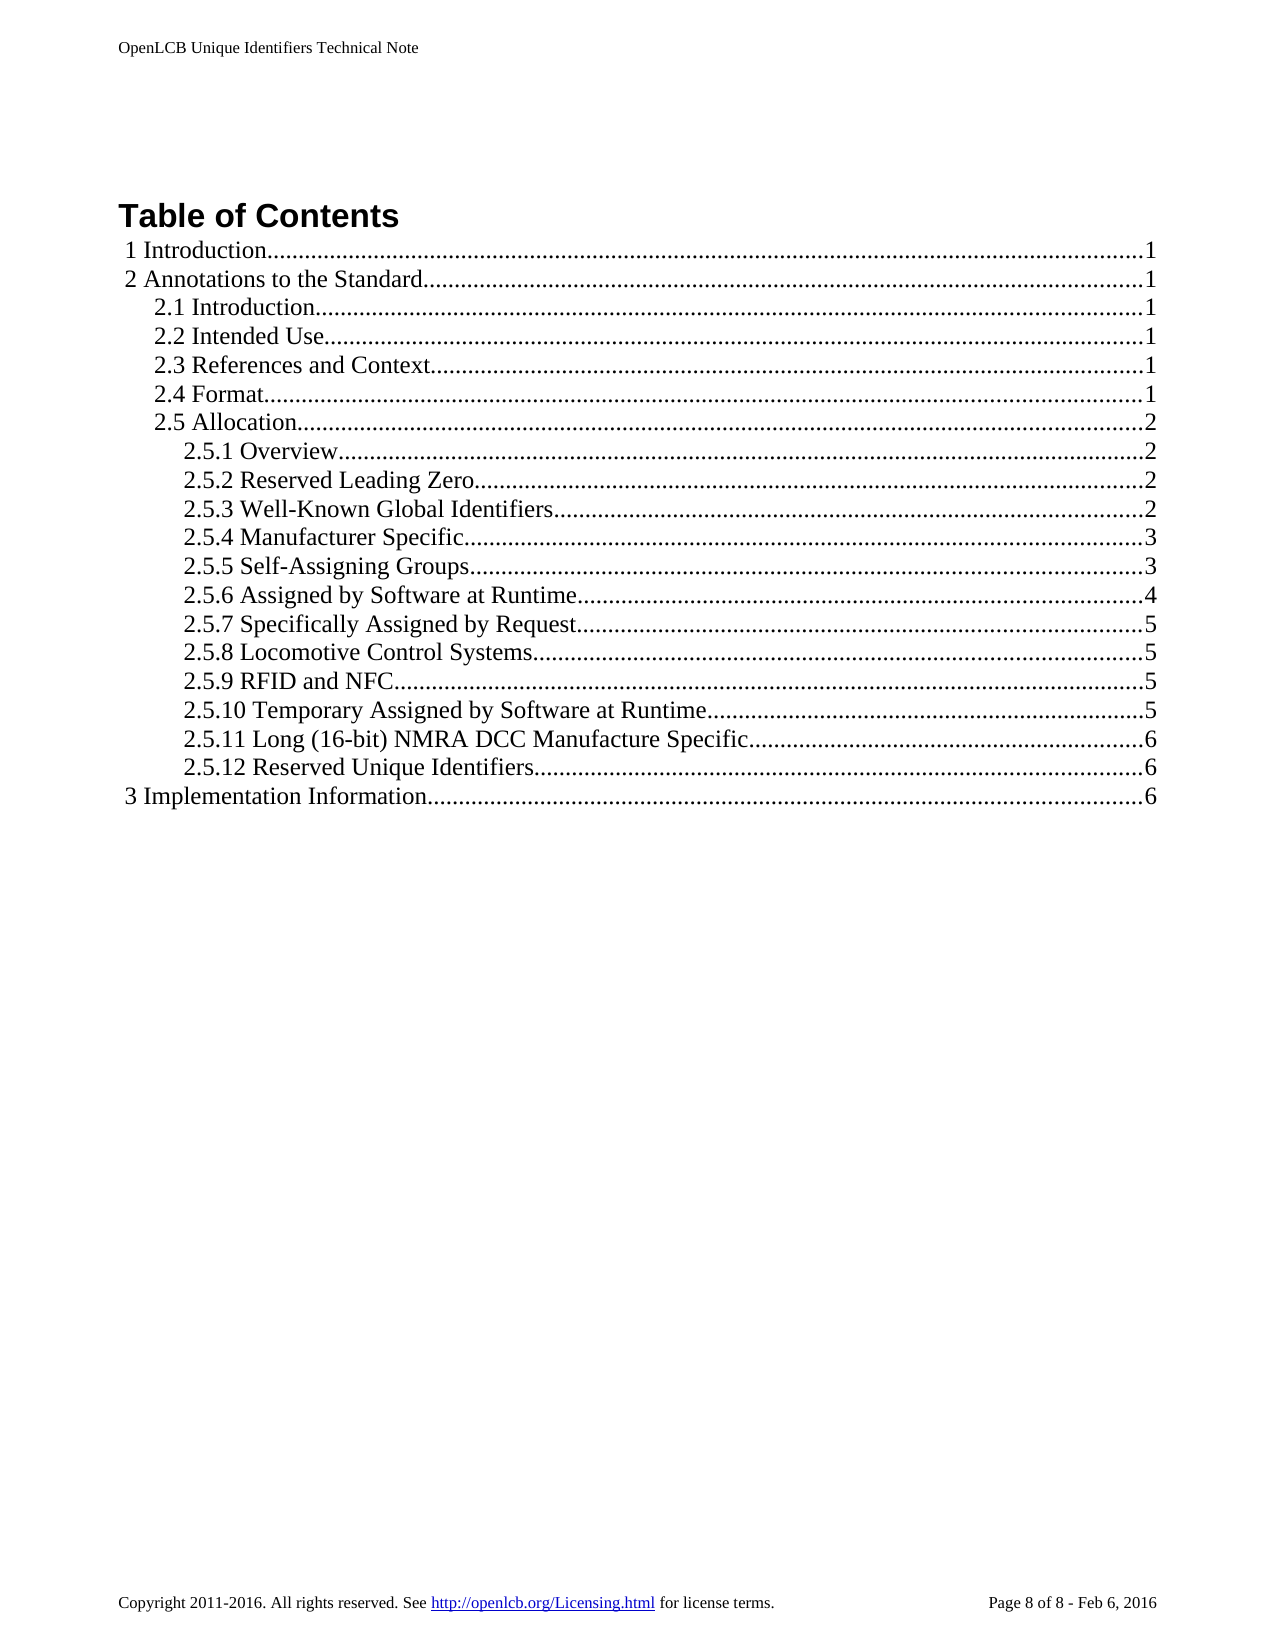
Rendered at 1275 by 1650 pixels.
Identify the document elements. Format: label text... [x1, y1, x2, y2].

subtitle Table of Contents [118, 196, 1157, 235]
text 2.5.7 Specifically Assigned by Request 5 [177, 609, 1157, 637]
text 2.5.2 Reserved Leading Zero 2 [177, 465, 1157, 494]
text 2.5.12 Reserved Unique Identifiers 6 [177, 752, 1157, 781]
text 2.5.5 Self-Assigning Groups 3 [177, 551, 1157, 580]
text 2.2 Intended Use 1 [148, 321, 1157, 350]
text 2.5.3 Well-Known Global Identifiers 2 [177, 494, 1157, 522]
text 2 Annotations to the Standard 1 [118, 264, 1157, 292]
text 2.1 Introduction 1 [148, 292, 1157, 321]
text 2.5 Allocation 2 [148, 407, 1157, 436]
text 2.3 References and Context 1 [148, 350, 1157, 379]
text 3 Implementation Information 6 [118, 781, 1157, 810]
text 2.5.10 Temporary Assigned by Software at Runtime 5 [177, 695, 1157, 724]
text 2.4 Format 1 [148, 379, 1157, 407]
text 2.5.9 RFID and NFC 5 [177, 666, 1157, 695]
text 2.5.11 Long (16-bit) NMRA DCC Manufacture Specific 6 [177, 724, 1157, 752]
text 2.5.6 Assigned by Software at Runtime 4 [177, 580, 1157, 609]
text 1 Introduction 1 [118, 235, 1157, 264]
text 2.5.1 Overview 2 [177, 436, 1157, 465]
text 2.5.8 Locomotive Control Systems 5 [177, 637, 1157, 666]
text 2.5.4 Manufacturer Specific 3 [177, 522, 1157, 551]
